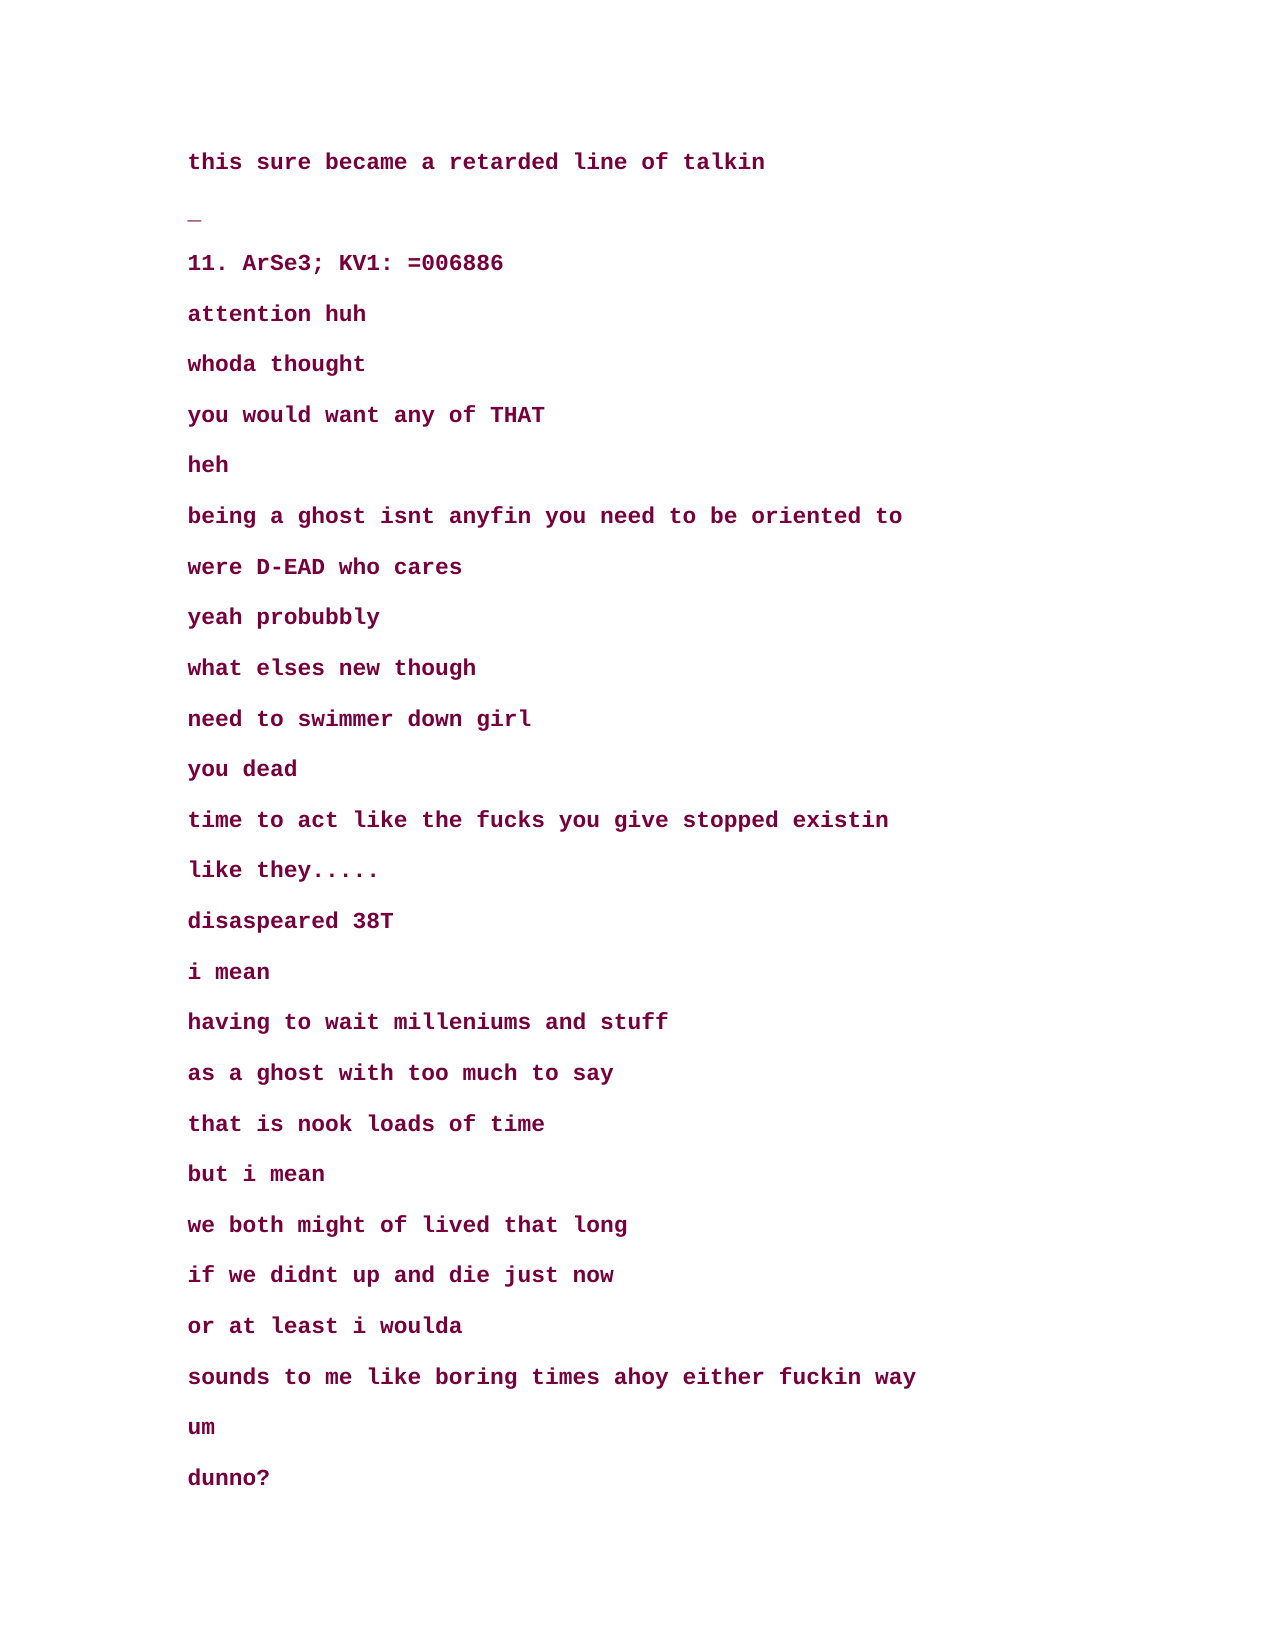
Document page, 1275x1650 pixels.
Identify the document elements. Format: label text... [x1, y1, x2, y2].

text but i mean [187, 1162, 1087, 1188]
text attention huh [187, 302, 1087, 328]
text if we didnt up and die just now [187, 1264, 1087, 1290]
text that is nook loads of time [187, 1112, 1087, 1138]
text or at least i woulda [187, 1314, 1087, 1340]
text this sure became a retarded line of talkin [187, 150, 1087, 176]
text we both might of lived that long [187, 1213, 1087, 1239]
text heh [187, 454, 1087, 480]
text i mean [187, 960, 1087, 986]
text sounds to me like boring times ahoy either fuckin way [187, 1365, 1087, 1391]
text as a ghost with too much to say [187, 1061, 1087, 1087]
text you dead [187, 757, 1087, 783]
text time to act like the fucks you give stopped existin [187, 808, 1087, 834]
text being a ghost isnt anyfin you need to be oriented to [187, 504, 1087, 530]
text what elses new though [187, 656, 1087, 682]
text were D-EAD who cares [187, 555, 1087, 581]
text disaspeared 38T [187, 909, 1087, 935]
text 11. ArSe3; KV1: =006886 [187, 251, 1087, 277]
text having to wait milleniums and stuff [187, 1011, 1087, 1037]
text yeah probubbly [187, 606, 1087, 632]
text whoda thought [187, 352, 1087, 378]
text dunno? [187, 1466, 1087, 1492]
text um [187, 1416, 1087, 1442]
text you would want any of THAT [187, 403, 1087, 429]
text _ [187, 201, 1087, 227]
text need to swimmer down girl [187, 707, 1087, 733]
text like they..... [187, 859, 1087, 885]
